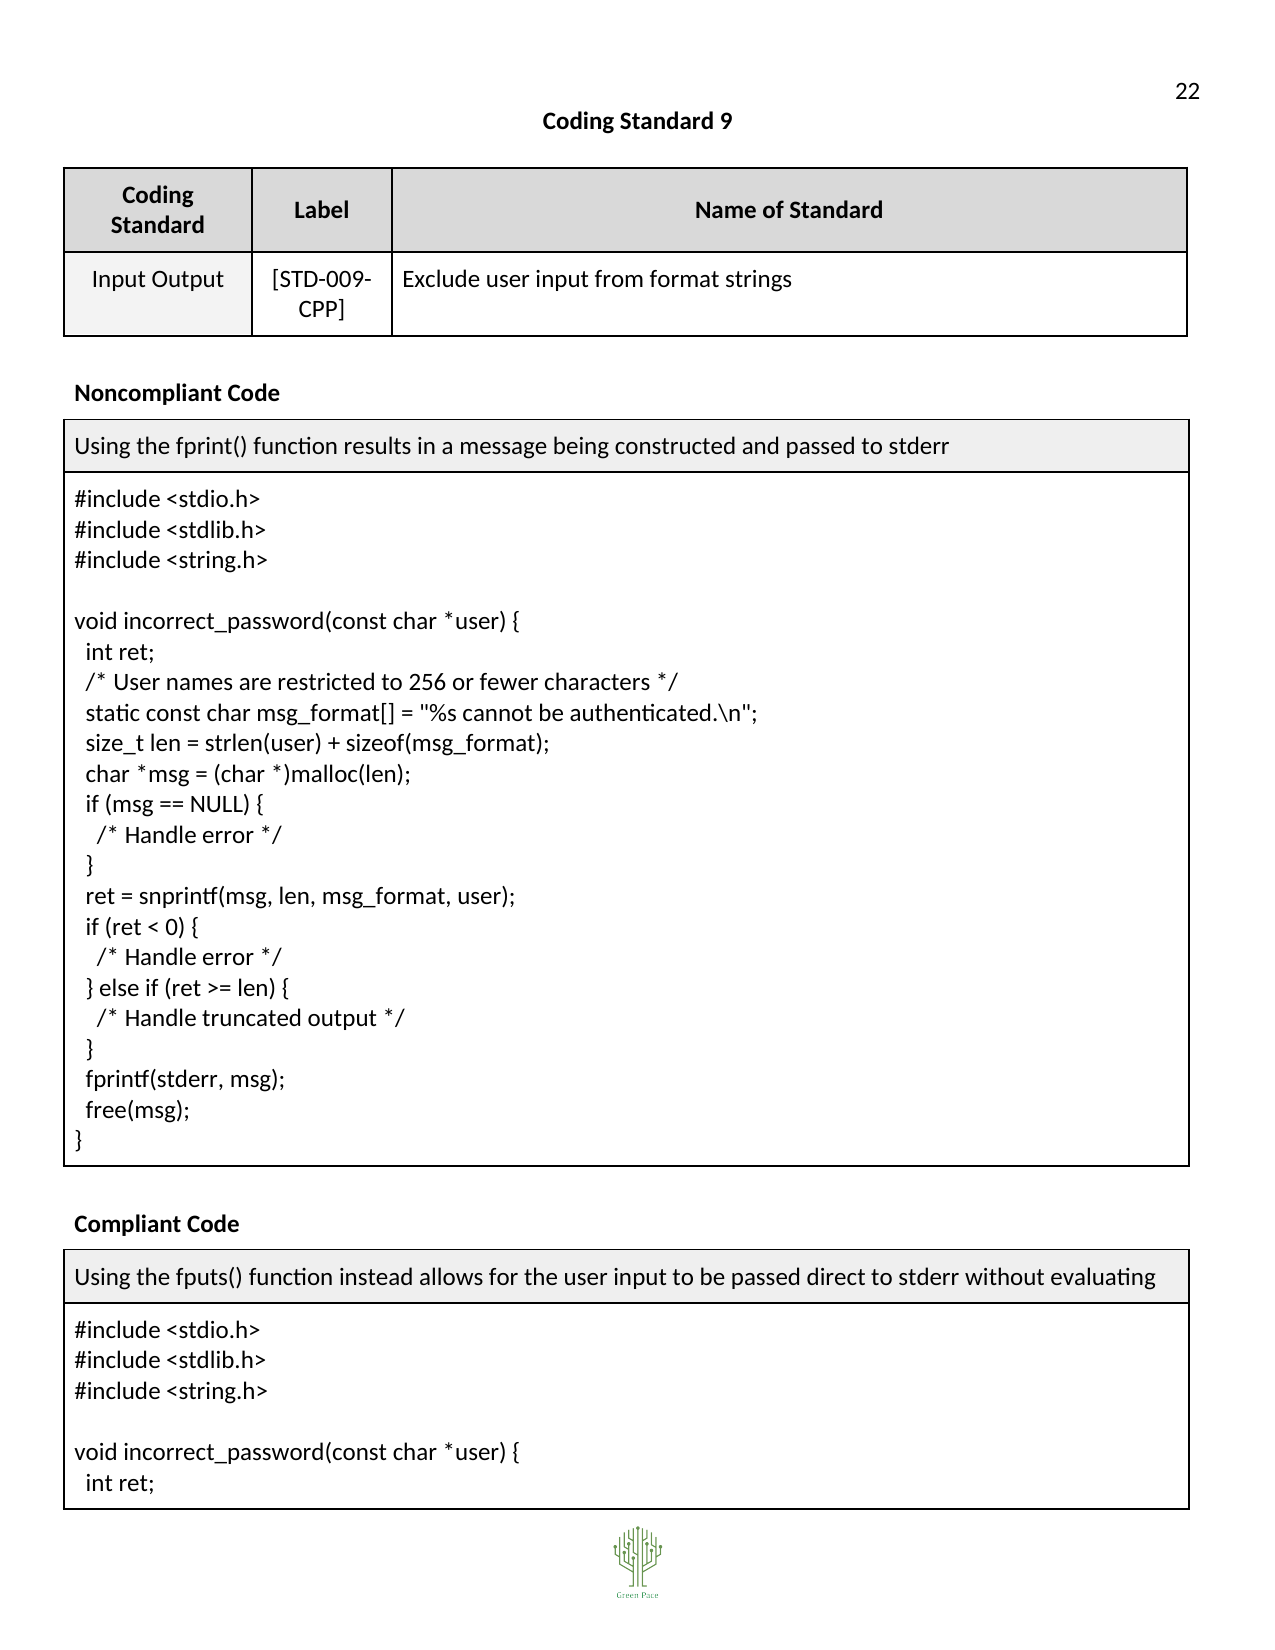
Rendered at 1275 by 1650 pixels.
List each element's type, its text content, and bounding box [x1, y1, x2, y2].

table_header Name of Standard [393, 169, 1186, 251]
table_cell #include <stdio.h> #include <stdlib.h> #include <string.h> void incorrect_password(const char *user) { int ret; [65, 1304, 1188, 1508]
picture [605, 1521, 670, 1606]
table_header Label [253, 169, 391, 251]
table_header Compliant Code [64, 1198, 1189, 1249]
table_cell Using the fputs() function instead allows for the user input to be passed direct to stderr without evaluating [65, 1250, 1188, 1302]
table_header Coding Standard [65, 169, 251, 251]
subtitle Coding Standard 9 [75, 106, 1200, 136]
table_cell Using the fprint() function results in a message being constructed and passed to stderr [65, 420, 1188, 471]
table_cell #include <stdio.h> #include <stdlib.h> #include <string.h> void incorrect_password(const char *user) { int ret; /* User names are restricted to 256 or fewer characters */ static const char msg_format[] = "%s cannot be authenticated.\n"; size_t len = strlen(user) + sizeof(msg_format); char *msg = (char *)malloc(len); if (msg == NULL) { /* Handle error */ } ret = snprintf(msg, len, msg_format, user); if (ret < 0) { /* Handle error */ } else if (ret >= len) { /* Handle truncated output */ } fprintf(stderr, msg); free(msg); } [65, 473, 1188, 1165]
table_cell Input Output [65, 253, 251, 334]
table_cell [STD-009-CPP] [253, 253, 391, 334]
table_cell Exclude user input from format strings [393, 253, 1186, 334]
table_header Noncompliant Code [64, 367, 1189, 418]
